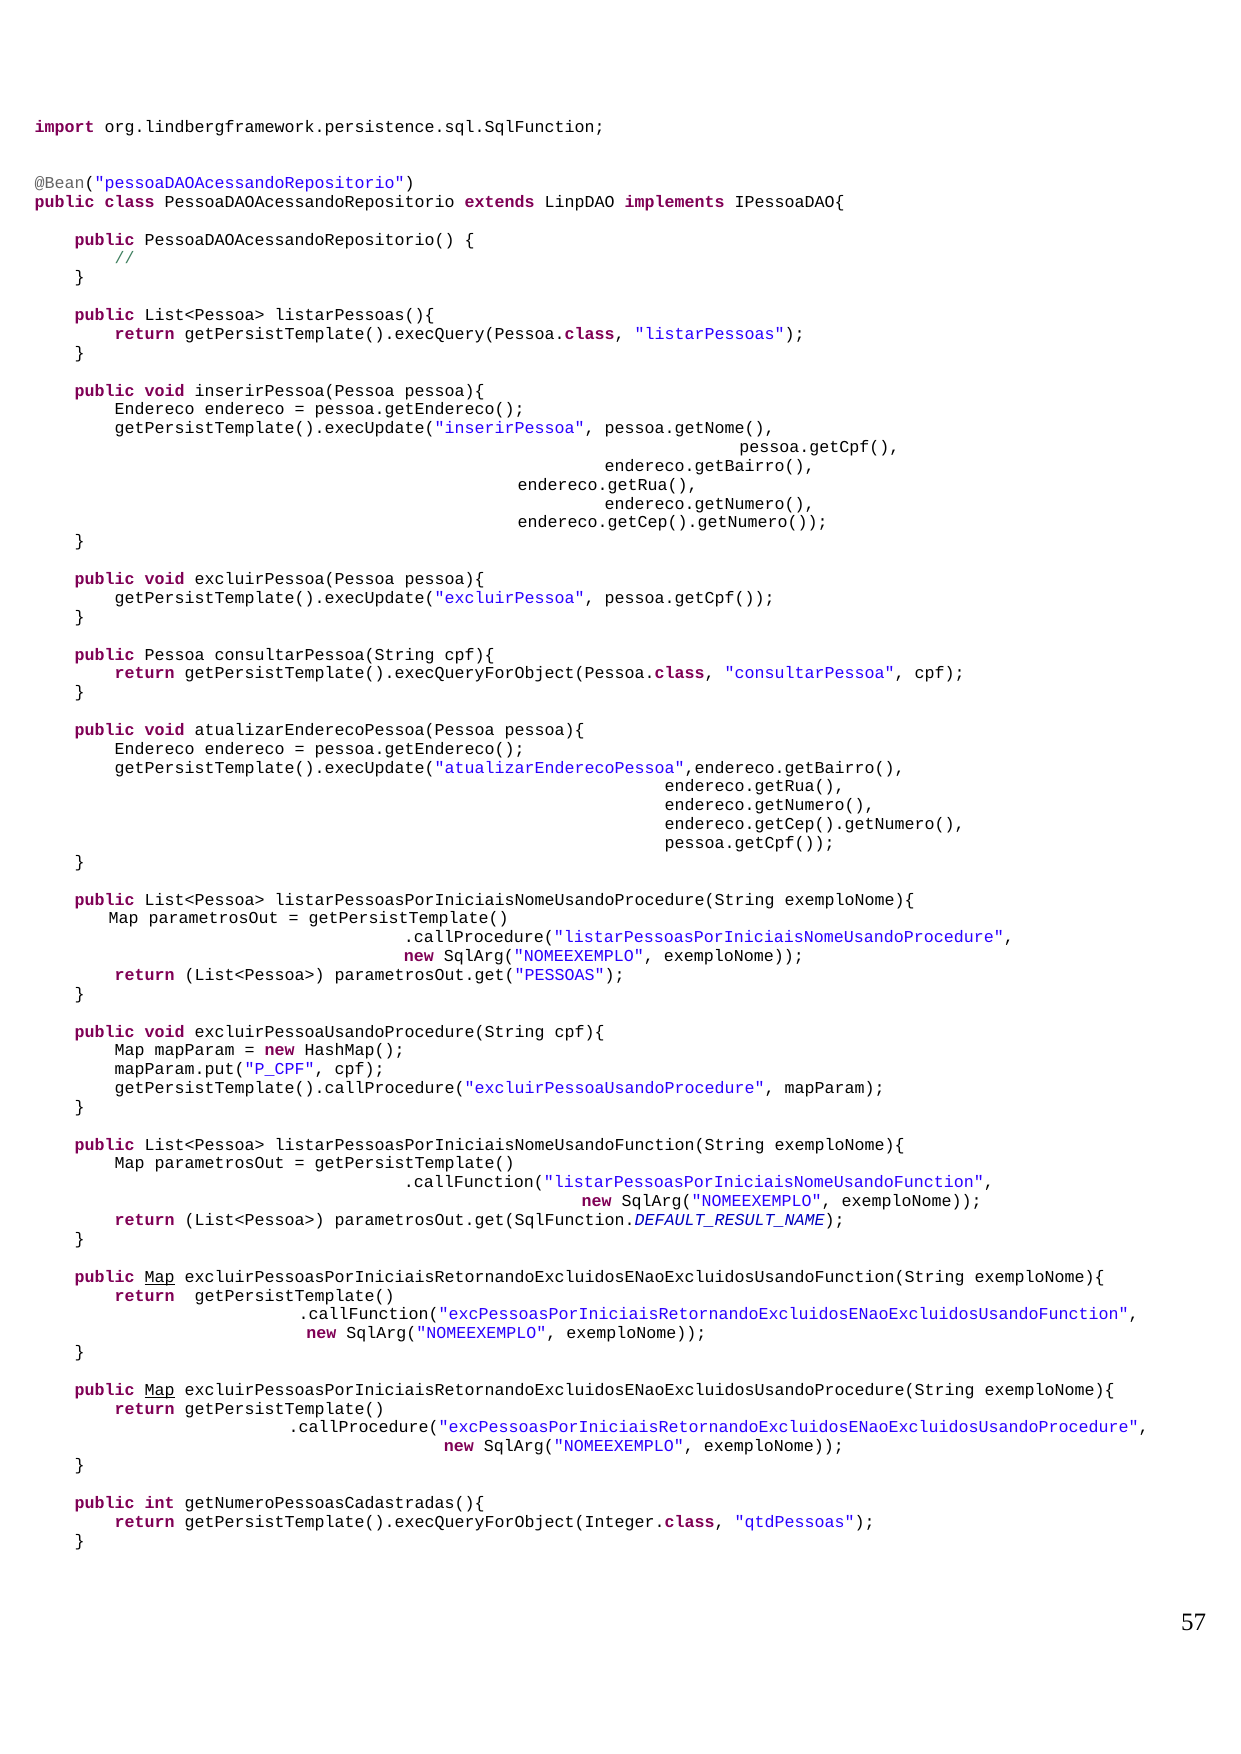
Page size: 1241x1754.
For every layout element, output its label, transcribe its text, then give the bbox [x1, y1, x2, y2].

text public void excluirPessoaUsandoProcedure(String cpf){ [34, 1023, 1206, 1042]
text Endereco endereco = pessoa.getEndereco(); [34, 401, 1206, 420]
text .callProcedure("excPessoasPorIniciaisRetornandoExcluidosENaoExcluidosUsandoProcedure", [34, 1419, 1206, 1438]
text endereco.getBairro(), endereco.getRua(), [34, 457, 1206, 495]
text } [34, 1457, 1206, 1476]
text Map parametrosOut = getPersistTemplate() [34, 910, 1206, 929]
text } [34, 608, 1206, 627]
text return getPersistTemplate() [34, 1400, 1206, 1419]
text getPersistTemplate().execUpdate("inserirPessoa", pessoa.getNome(), [34, 420, 1206, 439]
text endereco.getNumero(), endereco.getCep().getNumero()); [34, 495, 1206, 533]
text } [34, 533, 1206, 552]
text public List<Pessoa> listarPessoasPorIniciaisNomeUsandoProcedure(String exemploNome){ [34, 891, 1206, 910]
text @Bean("pessoaDAOAcessandoRepositorio") [34, 175, 1206, 193]
text public List<Pessoa> listarPessoas(){ [34, 307, 1206, 326]
text Map mapParam = new HashMap(); [34, 1042, 1206, 1061]
text } [34, 985, 1206, 1004]
text return getPersistTemplate().execQueryForObject(Pessoa.class, "consultarPessoa", cpf); [34, 665, 1206, 684]
text public class PessoaDAOAcessandoRepositorio extends LinpDAO implements IPessoaDAO{ [34, 193, 1206, 212]
text endereco.getCep().getNumero(), [34, 816, 1206, 834]
text return (List<Pessoa>) parametrosOut.get(SqlFunction.DEFAULT_RESULT_NAME); [34, 1212, 1206, 1231]
text } [34, 344, 1206, 363]
text } [34, 1098, 1206, 1117]
text new SqlArg("NOMEEXEMPLO", exemploNome)); [34, 1193, 1206, 1212]
text return getPersistTemplate().execQuery(Pessoa.class, "listarPessoas"); [34, 326, 1206, 344]
text getPersistTemplate().callProcedure("excluirPessoaUsandoProcedure", mapParam); [34, 1080, 1206, 1098]
text getPersistTemplate().execUpdate("atualizarEnderecoPessoa",endereco.getBairro(), [34, 759, 1206, 778]
text public void inserirPessoa(Pessoa pessoa){ [34, 382, 1206, 401]
text pessoa.getCpf()); [34, 834, 1206, 853]
text public PessoaDAOAcessandoRepositorio() { [34, 231, 1206, 250]
text public int getNumeroPessoasCadastradas(){ [34, 1494, 1206, 1513]
text } [34, 269, 1206, 288]
text public Map excluirPessoasPorIniciaisRetornandoExcluidosENaoExcluidosUsandoFunction(String exemploNome){ [34, 1268, 1206, 1287]
text getPersistTemplate().execUpdate("excluirPessoa", pessoa.getCpf()); [34, 589, 1206, 608]
text } [34, 1344, 1206, 1362]
text } [34, 1231, 1206, 1249]
text } [34, 853, 1206, 872]
text endereco.getNumero(), [34, 797, 1206, 816]
text Map parametrosOut = getPersistTemplate() [34, 1155, 1206, 1174]
text Endereco endereco = pessoa.getEndereco(); [34, 740, 1206, 759]
text mapParam.put("P_CPF", cpf); [34, 1061, 1206, 1080]
text public void atualizarEnderecoPessoa(Pessoa pessoa){ [34, 721, 1206, 740]
text public List<Pessoa> listarPessoasPorIniciaisNomeUsandoFunction(String exemploNome){ [34, 1136, 1206, 1155]
text return getPersistTemplate() [34, 1287, 1206, 1306]
text } [34, 1532, 1206, 1551]
text return (List<Pessoa>) parametrosOut.get("PESSOAS"); [34, 967, 1206, 985]
text // [34, 250, 1206, 269]
text public Pessoa consultarPessoa(String cpf){ [34, 646, 1206, 665]
text return getPersistTemplate().execQueryForObject(Integer.class, "qtdPessoas"); [34, 1513, 1206, 1532]
text endereco.getRua(), [34, 778, 1206, 797]
text .callProcedure("listarPessoasPorIniciaisNomeUsandoProcedure", [34, 929, 1206, 948]
text public void excluirPessoa(Pessoa pessoa){ [34, 571, 1206, 589]
text .callFunction("excPessoasPorIniciaisRetornandoExcluidosENaoExcluidosUsandoFunction", [34, 1306, 1206, 1325]
text .callFunction("listarPessoasPorIniciaisNomeUsandoFunction", [34, 1174, 1206, 1193]
text pessoa.getCpf(), [34, 439, 1206, 457]
text new SqlArg("NOMEEXEMPLO", exemploNome)); [34, 1438, 1206, 1457]
text new SqlArg("NOMEEXEMPLO", exemploNome)); [34, 948, 1206, 967]
text import org.lindbergframework.persistence.sql.SqlFunction; [34, 118, 1206, 137]
text public Map excluirPessoasPorIniciaisRetornandoExcluidosENaoExcluidosUsandoProcedure(String exemploNome){ [34, 1381, 1206, 1400]
text new SqlArg("NOMEEXEMPLO", exemploNome)); [34, 1325, 1206, 1344]
text } [34, 684, 1206, 703]
